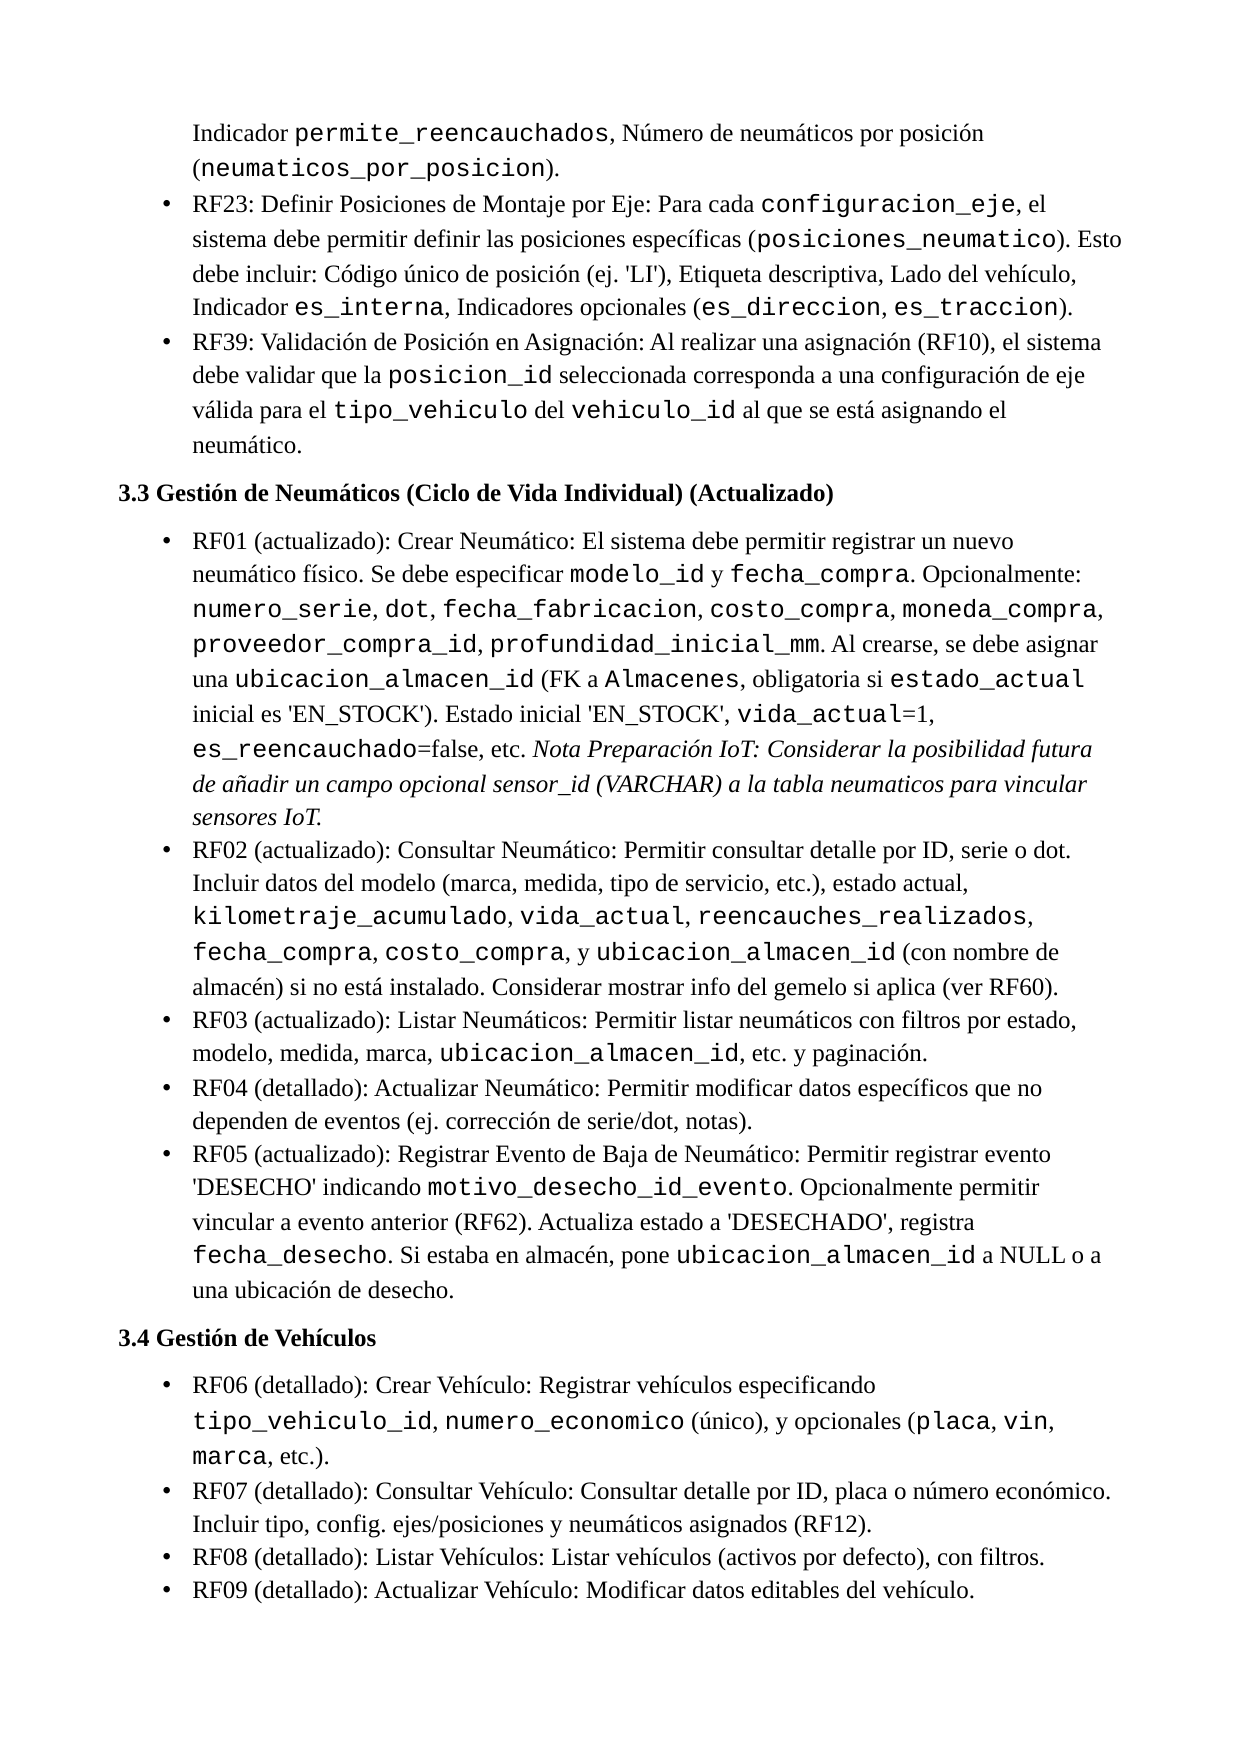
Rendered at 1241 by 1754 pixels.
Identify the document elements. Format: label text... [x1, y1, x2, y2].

list Indicador permite_reencauchados, Número de neumáticos por posición (neumaticos_por_posicion). [162, 118, 1122, 184]
list RF23: Definir Posiciones de Montaje por Eje: Para cada configuracion_eje, el sistema debe permitir definir las posiciones específicas (posiciones_neumatico). Esto debe incluir: Código único de posición (ej. 'LI'), Etiqueta descriptiva, Lado del vehículo, Indicador es_interna, Indicadores opcionales (es_direccion, es_traccion). [162, 189, 1122, 323]
text 3.4 Gestión de Vehículos [118, 1323, 1122, 1352]
list RF08 (detallado): Listar Vehículos: Listar vehículos (activos por defecto), con filtros. [162, 1542, 1122, 1571]
text 3.3 Gestión de Neumáticos (Ciclo de Vida Individual) (Actualizado) [118, 478, 1122, 507]
list RF06 (detallado): Crear Vehículo: Registrar vehículos especificando tipo_vehiculo_id, numero_economico (único), y opcionales (placa, vin, marca, etc.). [162, 1371, 1122, 1472]
list RF07 (detallado): Consultar Vehículo: Consultar detalle por ID, placa o número económico. Incluir tipo, config. ejes/posiciones y neumáticos asignados (RF12). [162, 1476, 1122, 1538]
list RF04 (detallado): Actualizar Neumático: Permitir modificar datos específicos que no dependen de eventos (ej. corrección de serie/dot, notas). [162, 1073, 1122, 1135]
list RF05 (actualizado): Registrar Evento de Baja de Neumático: Permitir registrar evento 'DESECHO' indicando motivo_desecho_id_evento. Opcionalmente permitir vincular a evento anterior (RF62). Actualiza estado a 'DESECHADO', registra fecha_desecho. Si estaba en almacén, pone ubicacion_almacen_id a NULL o a una ubicación de desecho. [162, 1139, 1122, 1304]
list RF02 (actualizado): Consultar Neumático: Permitir consultar detalle por ID, serie o dot. Incluir datos del modelo (marca, medida, tipo de servicio, etc.), estado actual, kilometraje_acumulado, vida_actual, reencauches_realizados, fecha_compra, costo_compra, y ubicacion_almacen_id (con nombre de almacén) si no está instalado. Considerar mostrar info del gemelo si aplica (ver RF60). [162, 835, 1122, 1000]
list RF39: Validación de Posición en Asignación: Al realizar una asignación (RF10), el sistema debe validar que la posicion_id seleccionada corresponda a una configuración de eje válida para el tipo_vehiculo del vehiculo_id al que se está asignando el neumático. [162, 327, 1122, 459]
list RF09 (detallado): Actualizar Vehículo: Modificar datos editables del vehículo. [162, 1575, 1122, 1604]
list RF01 (actualizado): Crear Neumático: El sistema debe permitir registrar un nuevo neumático físico. Se debe especificar modelo_id y fecha_compra. Opcionalmente: numero_serie, dot, fecha_fabricacion, costo_compra, moneda_compra, proveedor_compra_id, profundidad_inicial_mm. Al crearse, se debe asignar una ubicacion_almacen_id (FK a Almacenes, obligatoria si estado_actual inicial es 'EN_STOCK'). Estado inicial 'EN_STOCK', vida_actual=1, es_reencauchado=false, etc. Nota Preparación IoT: Considerar la posibilidad futura de añadir un campo opcional sensor_id (VARCHAR) a la tabla neumaticos para vincular sensores IoT. [162, 526, 1122, 831]
list RF03 (actualizado): Listar Neumáticos: Permitir listar neumáticos con filtros por estado, modelo, medida, marca, ubicacion_almacen_id, etc. y paginación. [162, 1005, 1122, 1068]
